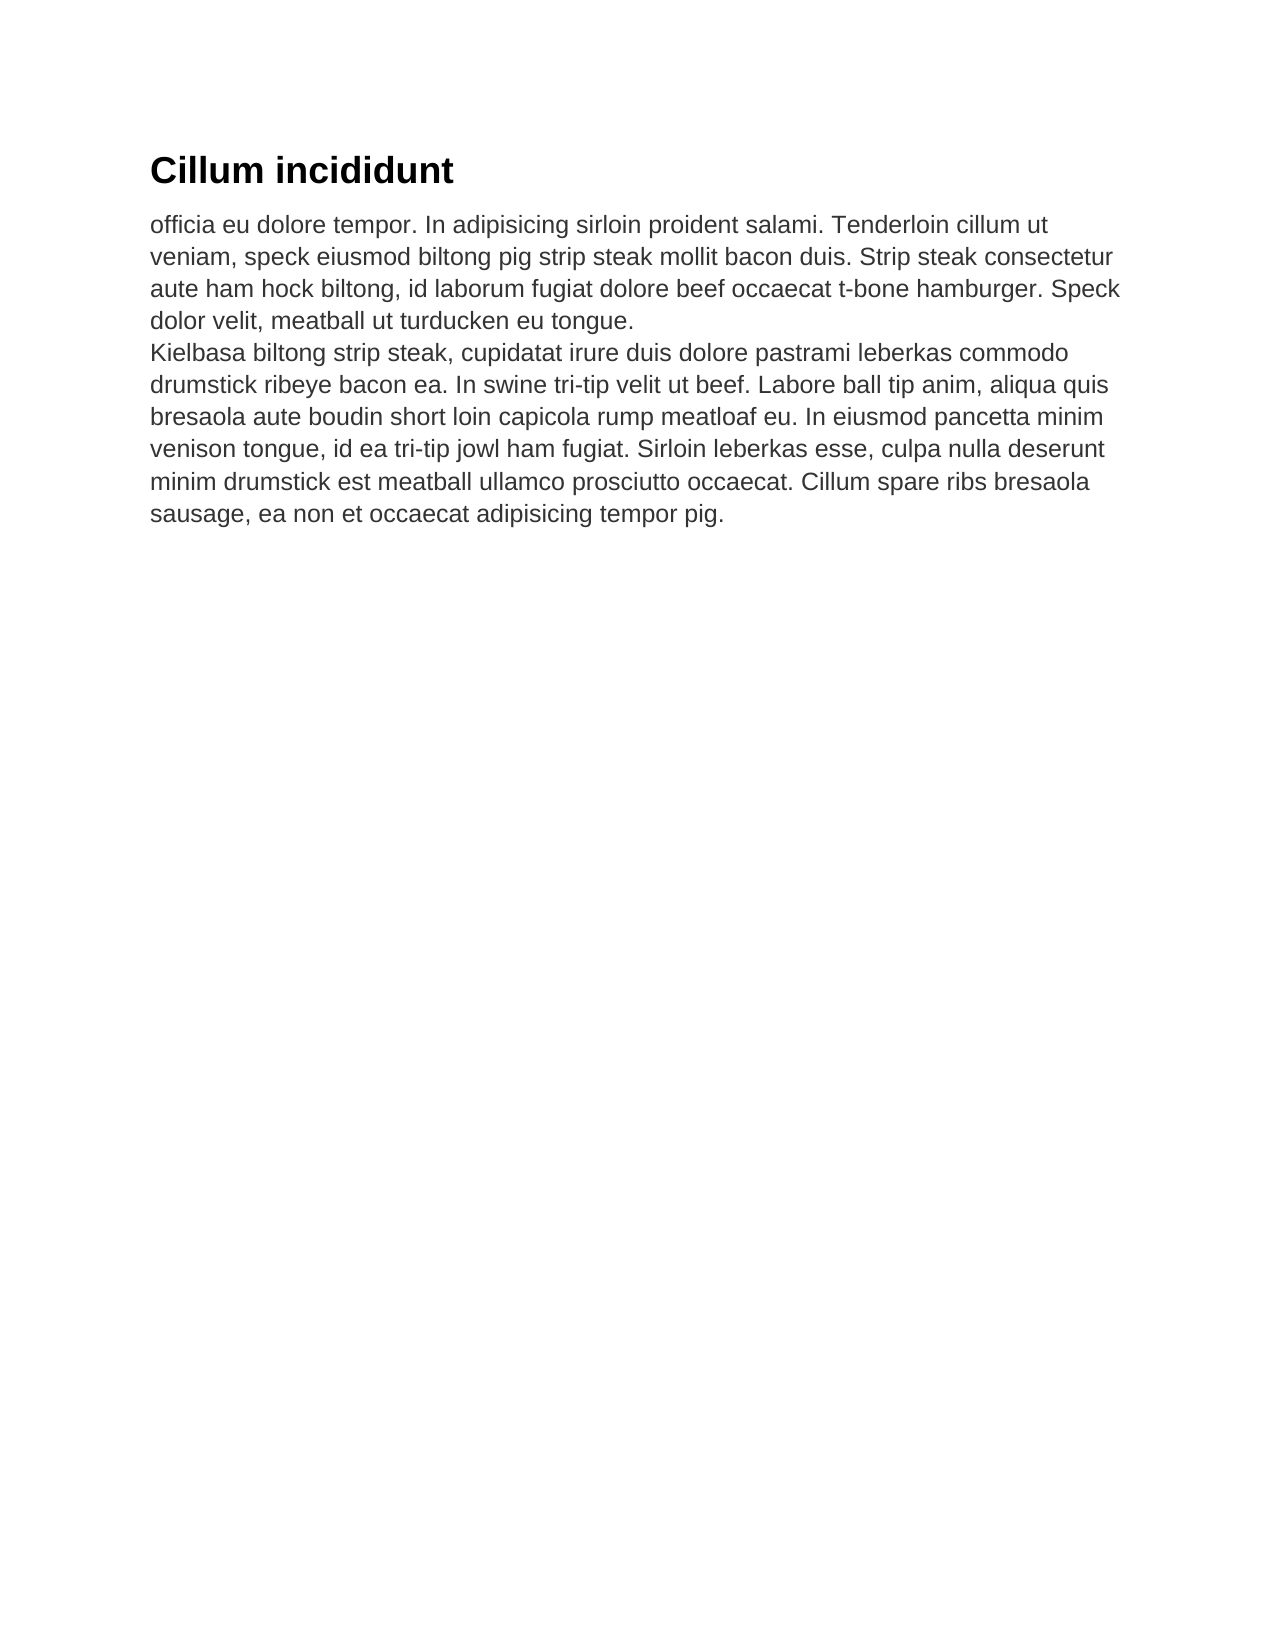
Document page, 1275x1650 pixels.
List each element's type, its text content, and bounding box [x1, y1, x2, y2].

text officia eu dolore tempor. In adipisicing sirloin proident salami. Tenderloin cillum ut veniam, speck eiusmod biltong pig strip steak mollit bacon duis. Strip steak consectetur aute ham hock biltong, id laborum fugiat dolore beef occaecat t-bone hamburger. Speck dolor velit, meatball ut turducken eu tongue. [150, 211, 1125, 335]
subtitle Cillum incididunt [150, 150, 1125, 192]
text Kielbasa biltong strip steak, cupidatat irure duis dolore pastrami leberkas commodo drumstick ribeye bacon ea. In swine tri-tip velit ut beef. Labore ball tip anim, aliqua quis bresaola aute boudin short loin capicola rump meatloaf eu. In eiusmod pancetta minim venison tongue, id ea tri-tip jowl ham fugiat. Sirloin leberkas esse, culpa nulla deserunt minim drumstick est meatball ullamco prosciutto occaecat. Cillum spare ribs bresaola sausage, ea non et occaecat adipisicing tempor pig. [150, 339, 1125, 527]
